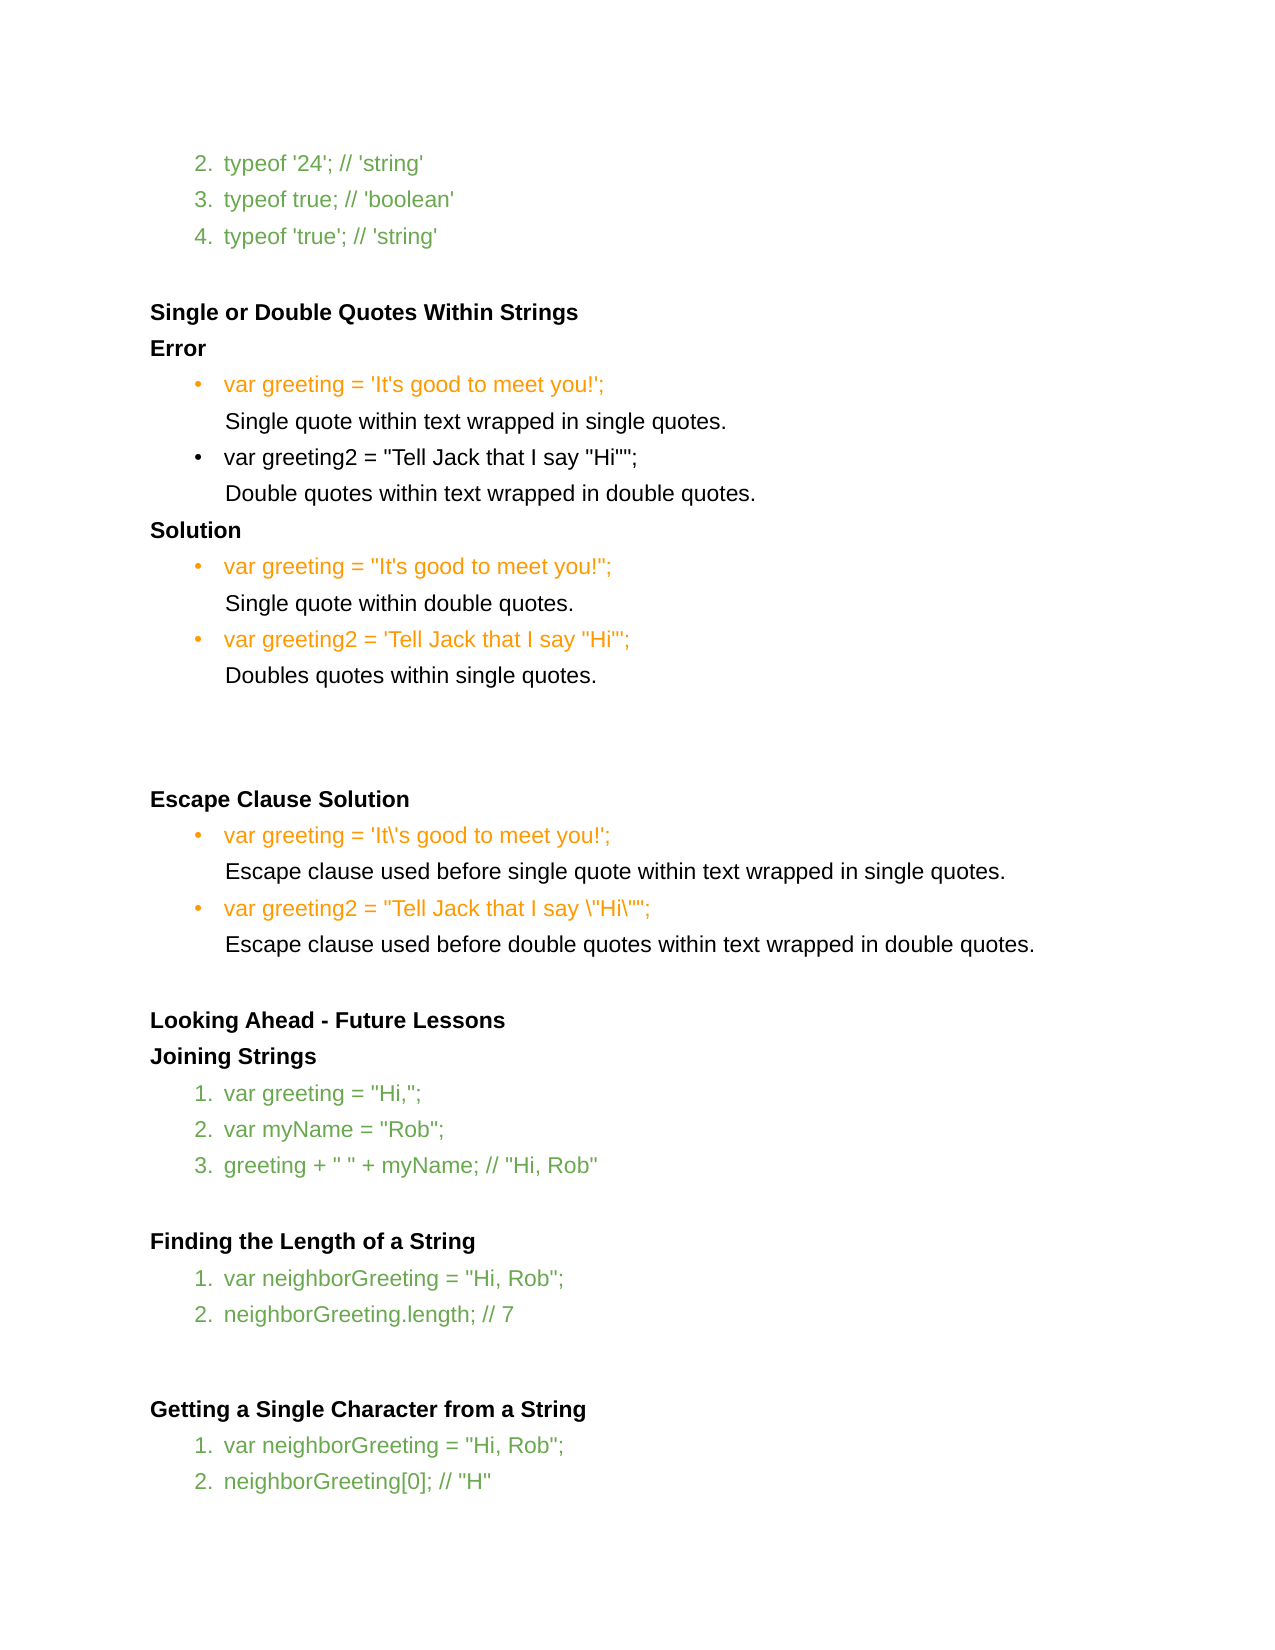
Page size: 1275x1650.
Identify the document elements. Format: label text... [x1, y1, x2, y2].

list var greeting2 = 'Tell Jack that I say "Hi"'; [194, 626, 1125, 652]
list var neighborGreeting = "Hi, Rob"; [194, 1432, 1125, 1458]
list var greeting2 = "Tell Jack that I say \"Hi\""; [194, 894, 1125, 921]
text Getting a Single Character from a String [150, 1396, 1125, 1422]
text Error [150, 335, 1125, 361]
list var myName = "Rob"; [194, 1116, 1125, 1142]
list neighborGreeting[0]; // "H" [194, 1468, 1125, 1494]
text Double quotes within text wrapped in double quotes. [150, 480, 1125, 507]
text Finding the Length of a String [150, 1228, 1125, 1254]
text Escape Clause Solution [150, 786, 1125, 812]
list neighborGreeting.length; // 7 [194, 1301, 1125, 1327]
text Escape clause used before single quote within text wrapped in single quotes. [150, 858, 1125, 884]
text Single or Double Quotes Within Strings [150, 299, 1125, 325]
list var neighborGreeting = "Hi, Rob"; [194, 1264, 1125, 1291]
text Single quote within double quotes. [150, 589, 1125, 616]
list typeof true; // 'boolean' [194, 186, 1125, 213]
list var greeting = 'It's good to meet you!'; [194, 371, 1125, 398]
text Escape clause used before double quotes within text wrapped in double quotes. [150, 931, 1125, 957]
list var greeting = "Hi,"; [194, 1079, 1125, 1106]
list var greeting2 = "Tell Jack that I say "Hi""; [194, 444, 1125, 470]
list var greeting = "It's good to meet you!"; [194, 553, 1125, 579]
list var greeting = 'It\'s good to meet you!'; [194, 822, 1125, 848]
text Single quote within text wrapped in single quotes. [150, 408, 1125, 434]
text Doubles quotes within single quotes. [150, 662, 1125, 688]
list typeof '24'; // 'string' [194, 150, 1125, 176]
list typeof 'true'; // 'string' [194, 223, 1125, 249]
text Solution [150, 517, 1125, 543]
list greeting + " " + myName; // "Hi, Rob" [194, 1152, 1125, 1179]
text Joining Strings [150, 1043, 1125, 1069]
text Looking Ahead - Future Lessons [150, 1007, 1125, 1033]
